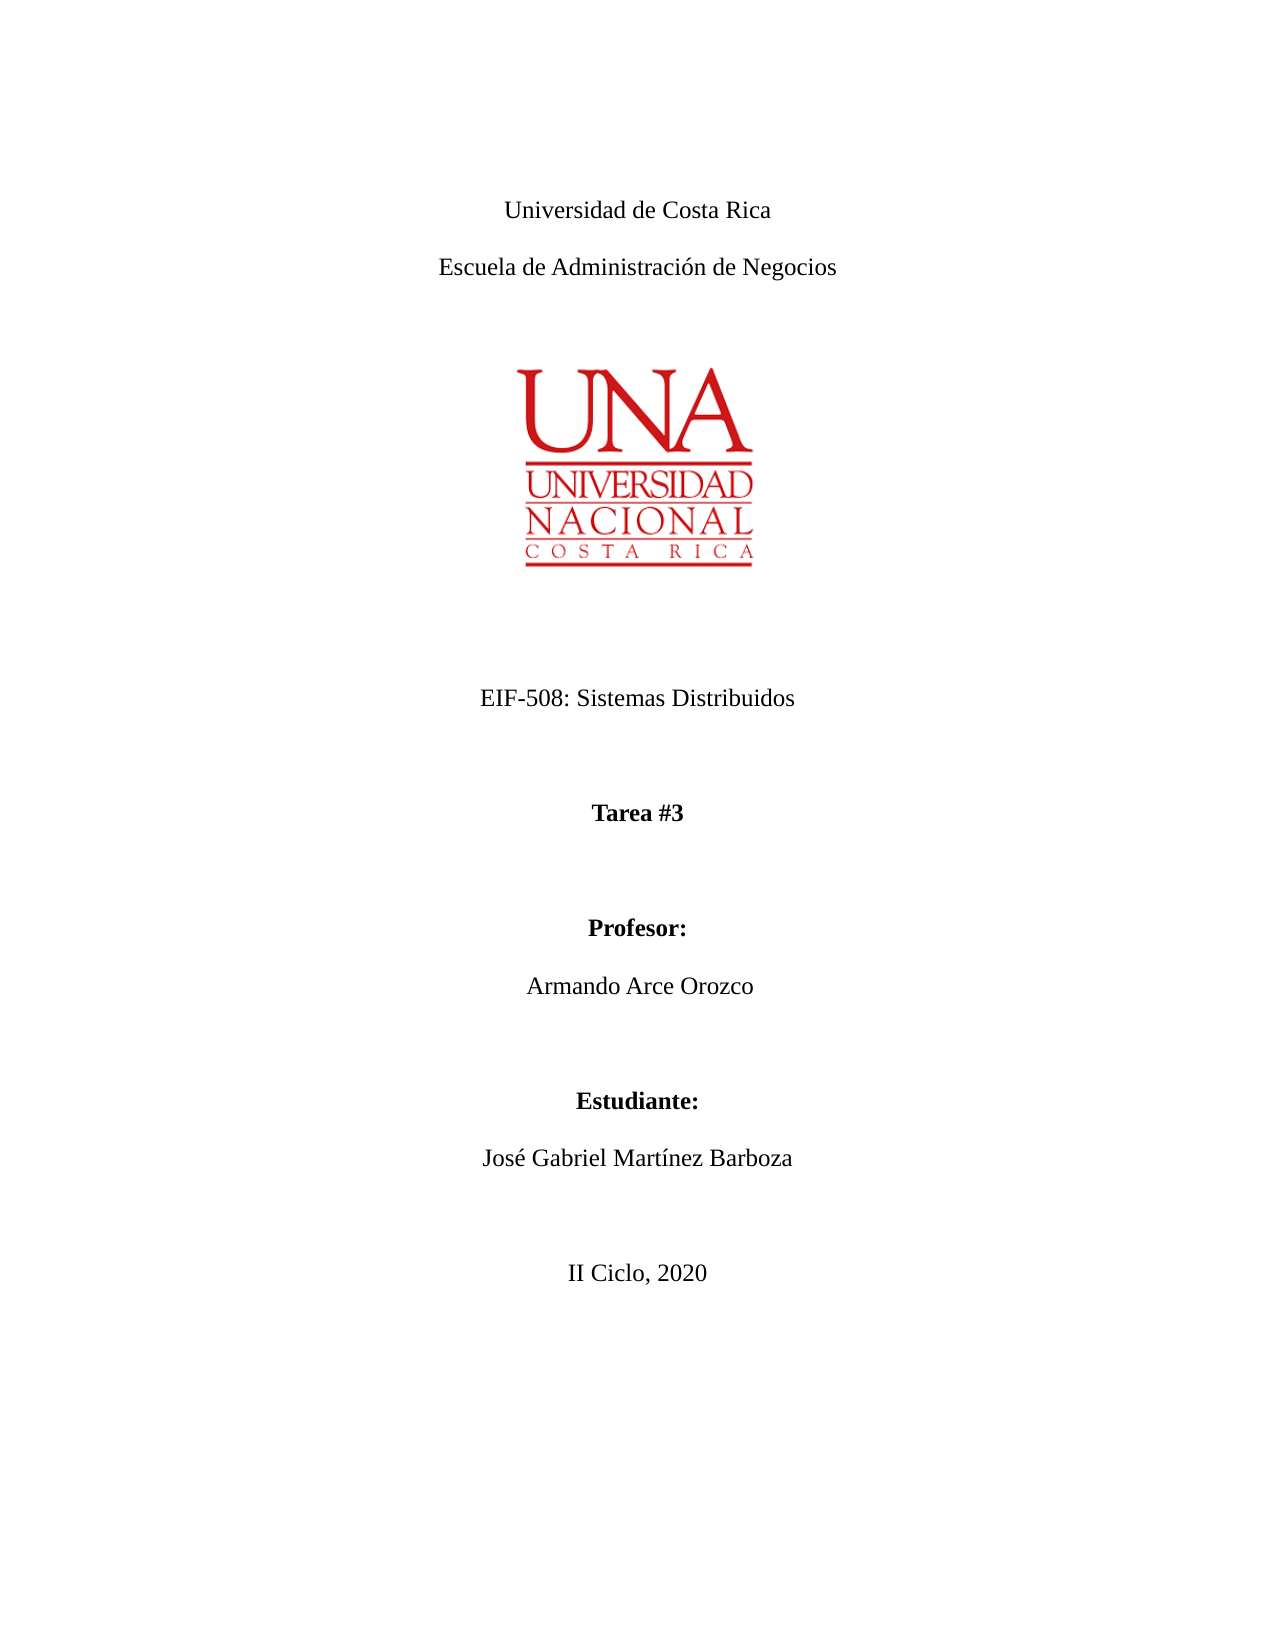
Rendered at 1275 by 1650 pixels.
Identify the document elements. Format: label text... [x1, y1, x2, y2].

picture [507, 355, 768, 579]
text Escuela de Administración de Negocios [118, 252, 1157, 281]
text Estudiante: [118, 1086, 1157, 1115]
text José Gabriel Martínez Barboza [118, 1143, 1157, 1172]
text II Ciclo, 2020 [118, 1258, 1157, 1287]
text Universidad de Costa Rica [118, 195, 1157, 223]
text Profesor: [118, 913, 1157, 942]
text Tarea #3 [118, 798, 1157, 827]
text Armando Arce Orozco [118, 971, 1157, 1000]
text EIF-508: Sistemas Distribuidos [118, 683, 1157, 712]
